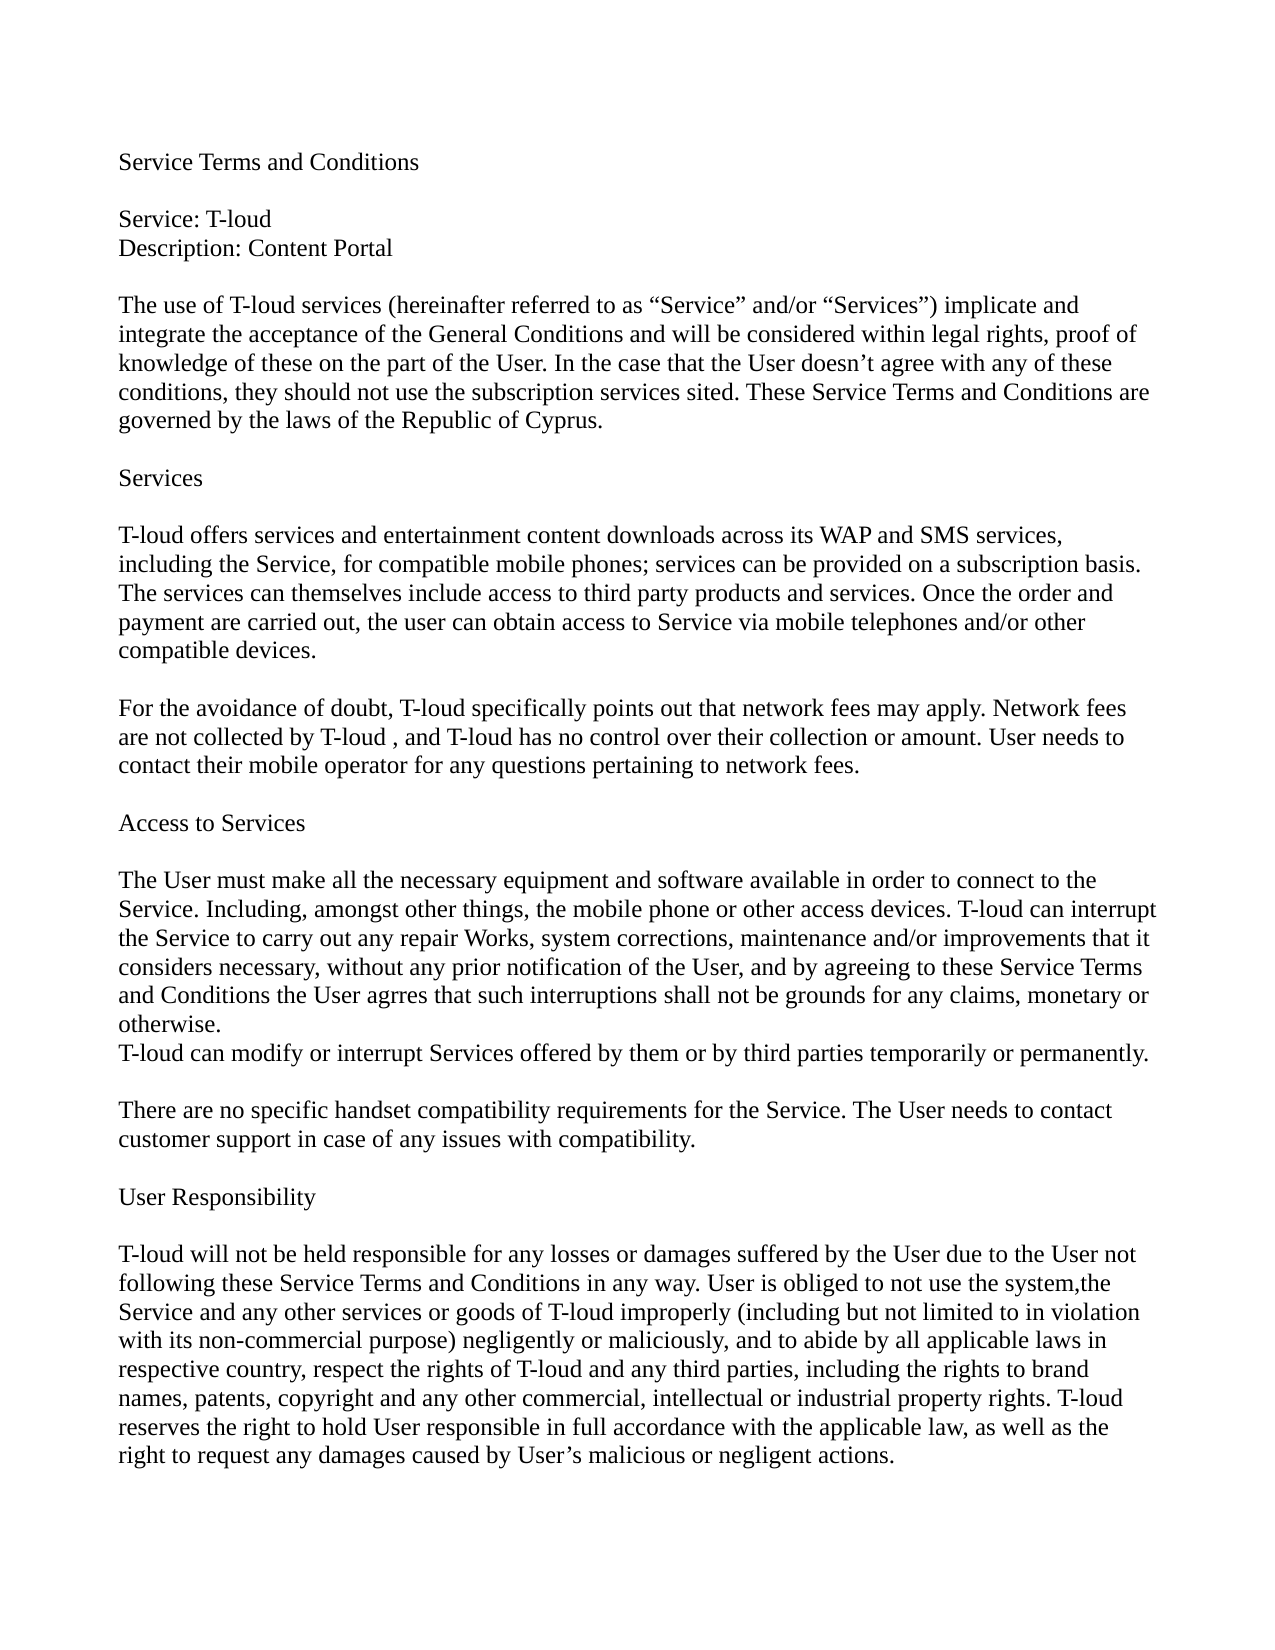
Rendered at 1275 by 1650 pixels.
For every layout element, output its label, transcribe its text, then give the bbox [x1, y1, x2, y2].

text Description: Content Portal [118, 233, 1157, 262]
text T-loud can modify or interrupt Services offered by them or by third parties temporarily or permanently. [118, 1038, 1157, 1067]
text Access to Services [118, 808, 1157, 837]
text There are no specific handset compatibility requirements for the Service. The User needs to contact customer support in case of any issues with compatibility. [118, 1096, 1157, 1153]
text User Responsibility [118, 1182, 1157, 1211]
text The use of T-loud services (hereinafter referred to as “Service” and/or “Services”) implicate and integrate the acceptance of the General Conditions and will be considered within legal rights, proof of knowledge of these on the part of the User. In the case that the User doesn’t agree with any of these conditions, they should not use the subscription services sited. These Service Terms and Conditions are governed by the laws of the Republic of Cyprus. [118, 291, 1157, 434]
text Service Terms and Conditions [118, 147, 1157, 176]
text T-loud will not be held responsible for any losses or damages suffered by the User due to the User not following these Service Terms and Conditions in any way. User is obliged to not use the system,the Service and any other services or goods of T-loud improperly (including but not limited to in violation with its non-commercial purpose) negligently or maliciously, and to abide by all applicable laws in respective country, respect the rights of T-loud and any third parties, including the rights to brand names, patents, copyright and any other commercial, intellectual or industrial property rights. T-loud reserves the right to hold User responsible in full accordance with the applicable law, as well as the right to request any damages caused by User’s malicious or negligent actions. [118, 1239, 1157, 1469]
text The User must make all the necessary equipment and software available in order to connect to the Service. Including, amongst other things, the mobile phone or other access devices. T-loud can interrupt the Service to carry out any repair Works, system corrections, maintenance and/or improvements that it considers necessary, without any prior notification of the User, and by agreeing to these Service Terms and Conditions the User agrres that such interruptions shall not be grounds for any claims, monetary or otherwise. [118, 866, 1157, 1038]
text Service: T-loud [118, 204, 1157, 233]
text Services [118, 463, 1157, 492]
text T-loud offers services and entertainment content downloads across its WAP and SMS services, including the Service, for compatible mobile phones; services can be provided on a subscription basis. The services can themselves include access to third party products and services. Once the order and payment are carried out, the user can obtain access to Service via mobile telephones and/or other compatible devices. [118, 521, 1157, 664]
text For the avoidance of doubt, T-loud specifically points out that network fees may apply. Network fees are not collected by T-loud , and T-loud has no control over their collection or amount. User needs to contact their mobile operator for any questions pertaining to network fees. [118, 693, 1157, 779]
